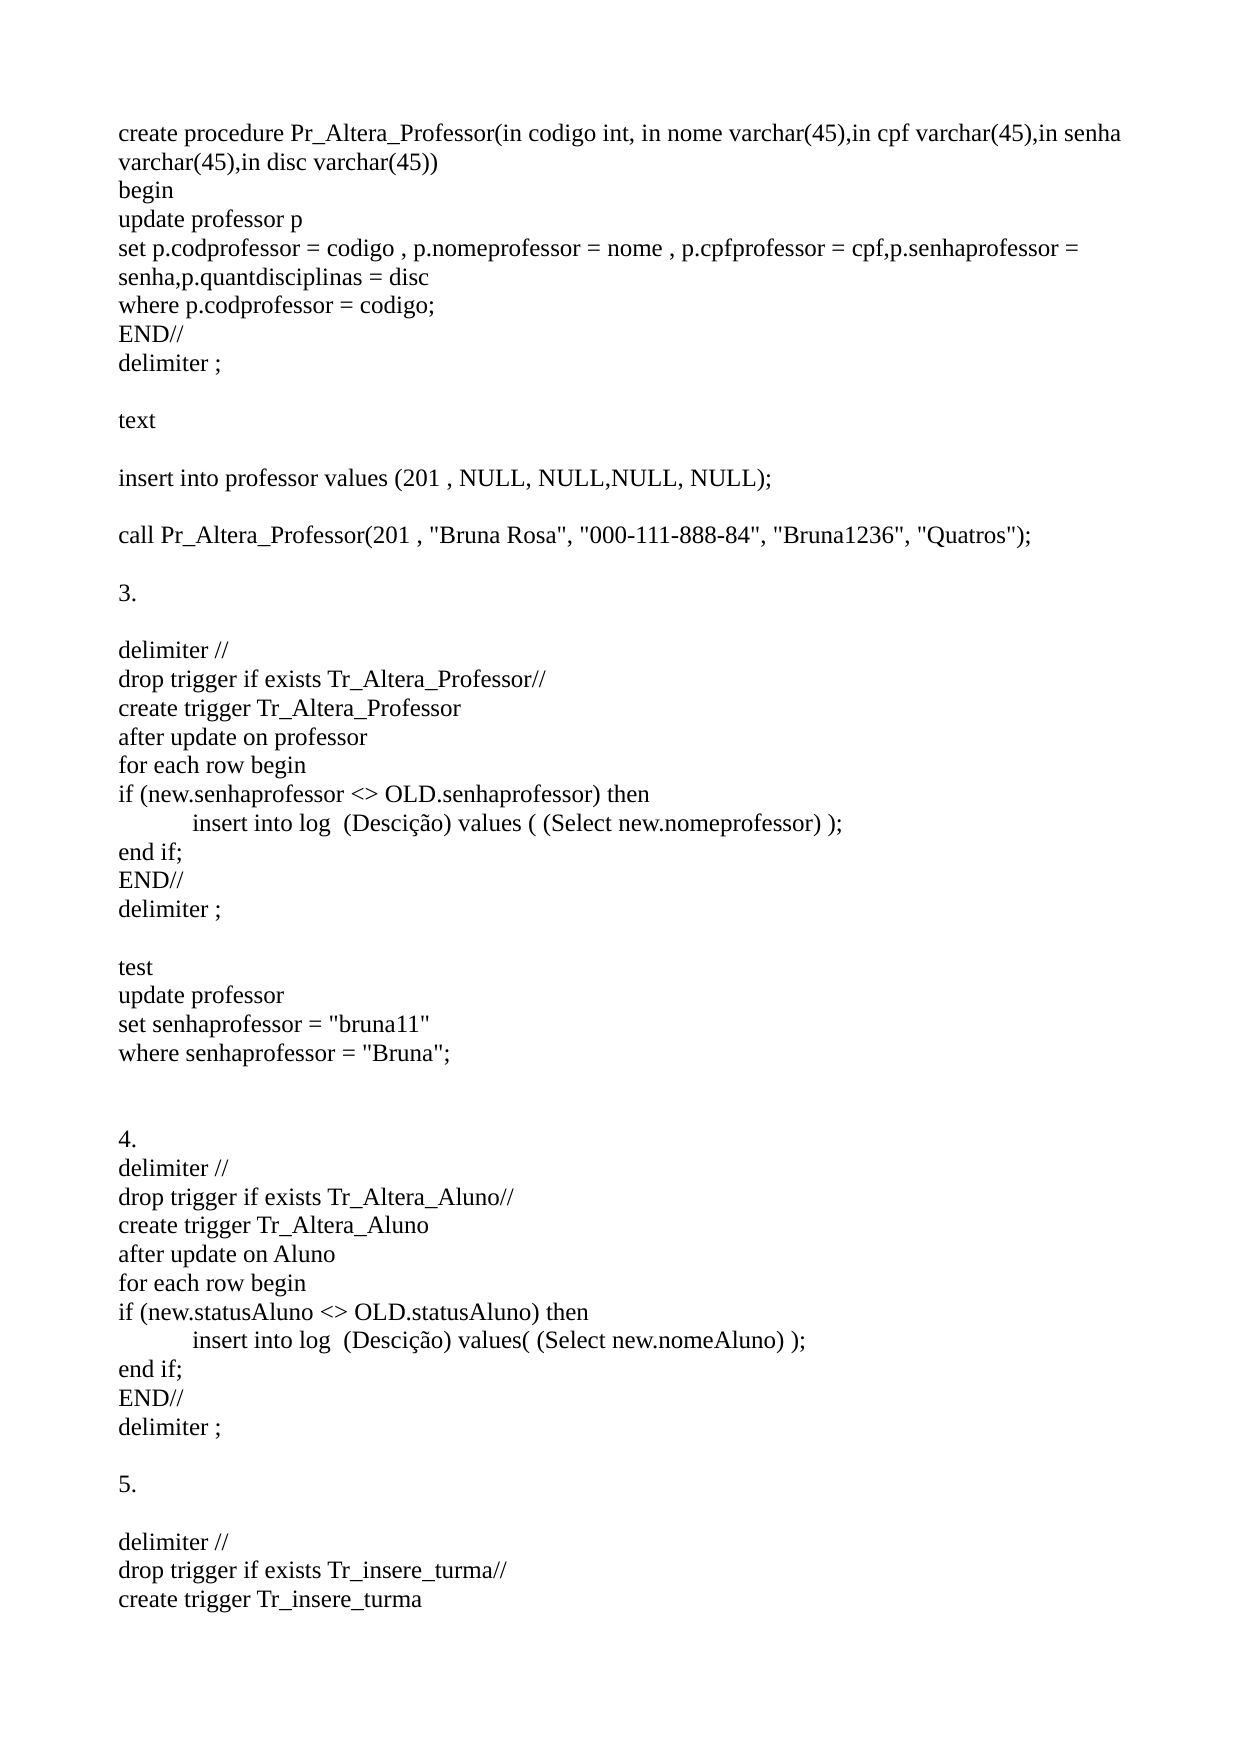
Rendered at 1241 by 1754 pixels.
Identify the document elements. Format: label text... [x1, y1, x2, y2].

text delimiter // drop trigger if exists Tr_Altera_Aluno// create trigger Tr_Altera_Aluno after update on Aluno for each row begin if (new.statusAluno <> OLD.statusAluno) then insert into log (Descição) values( (Select new.nomeAluno) ); end if; END// delimiter ; [118, 1153, 1122, 1441]
text 5. [118, 1469, 1122, 1498]
text 3. [118, 578, 1122, 607]
text delimiter // drop trigger if exists Tr_Altera_Professor// create trigger Tr_Altera_Professor after update on professor for each row begin if (new.senhaprofessor <> OLD.senhaprofessor) then insert into log (Descição) values ( (Select new.nomeprofessor) ); end if; END// delimiter ; [118, 636, 1122, 923]
text delimiter // drop trigger if exists Tr_insere_turma// create trigger Tr_insere_turma [118, 1527, 1122, 1613]
text insert into professor values (201 , NULL, NULL,NULL, NULL); [118, 463, 1122, 492]
text 4. [118, 1124, 1122, 1153]
text create procedure Pr_Altera_Professor(in codigo int, in nome varchar(45),in cpf varchar(45),in senha varchar(45),in disc varchar(45)) begin update professor p set p.codprofessor = codigo , p.nomeprofessor = nome , p.cpfprofessor = cpf,p.senhaprofessor = senha,p.quantdisciplinas = disc where p.codprofessor = codigo; END// delimiter ; [118, 118, 1122, 377]
text call Pr_Altera_Professor(201 , "Bruna Rosa", "000-111-888-84", "Bruna1236", "Quatros"); [118, 521, 1122, 549]
text text [118, 406, 1122, 463]
text test update professor set senhaprofessor = "bruna11" where senhaprofessor = "Bruna"; [118, 952, 1122, 1096]
